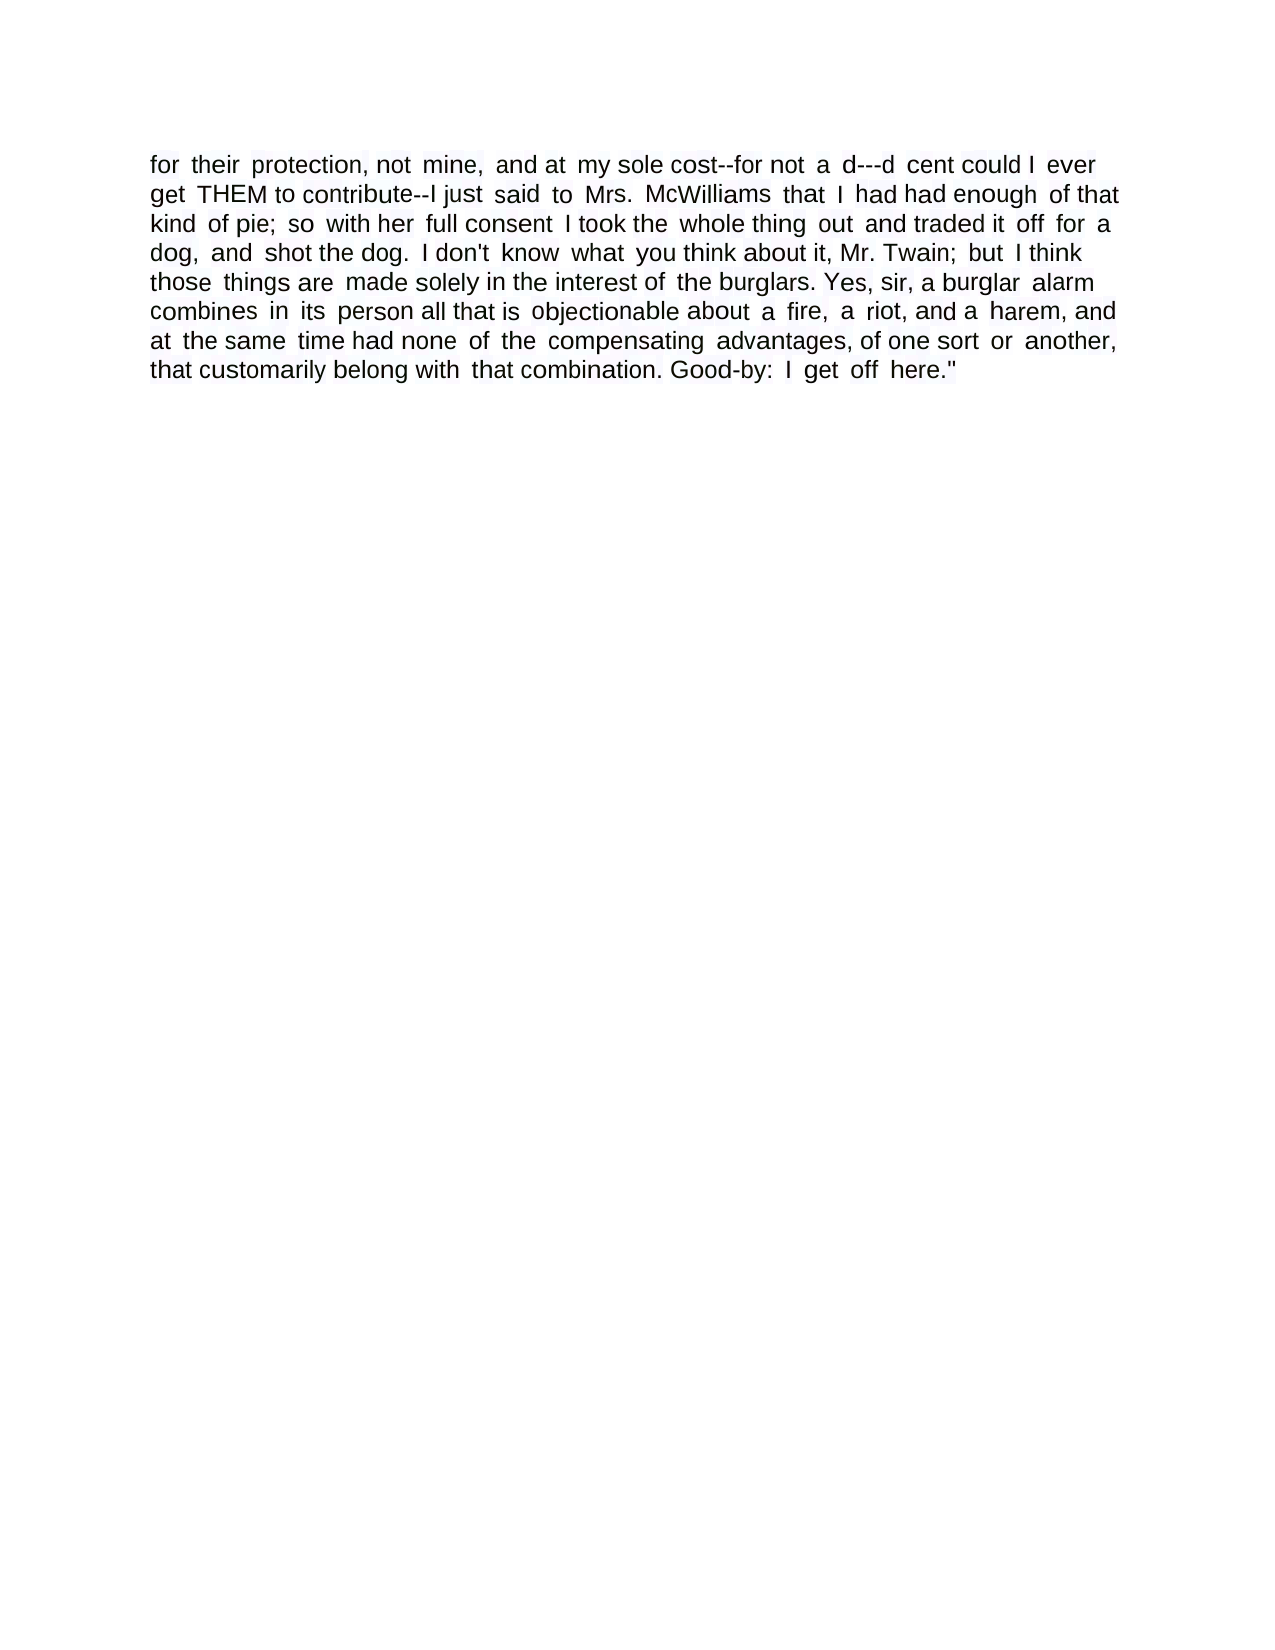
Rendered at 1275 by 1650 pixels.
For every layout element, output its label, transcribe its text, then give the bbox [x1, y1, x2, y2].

text "Now there is the history of that burglar alarm--everything just as it happened; nothing extenuated, and naught set down in malice. Yes, sir,-- and when I had slept nine years with burglars, and maintained an expensive burglar alarm the whole time, for their protection, not mine, and at my sole cost--for not a d---d cent could I ever get THEM to contribute--I just said to Mrs. McWilliams that I had had enough of that kind of pie; so with her full consent I took the whole thing out and traded it off for a dog, and shot the dog. I don't know what you think about it, Mr. Twain; but I think those things are made solely in the interest of the burglars. Yes, sir, a burglar alarm combines in its person all that is objectionable about a fire, a riot, and a harem, and at the same time had none of the compensating advantages, of one sort or another, that customarily belong with that combination. Good-by: I get off here." [150, 150, 1125, 384]
